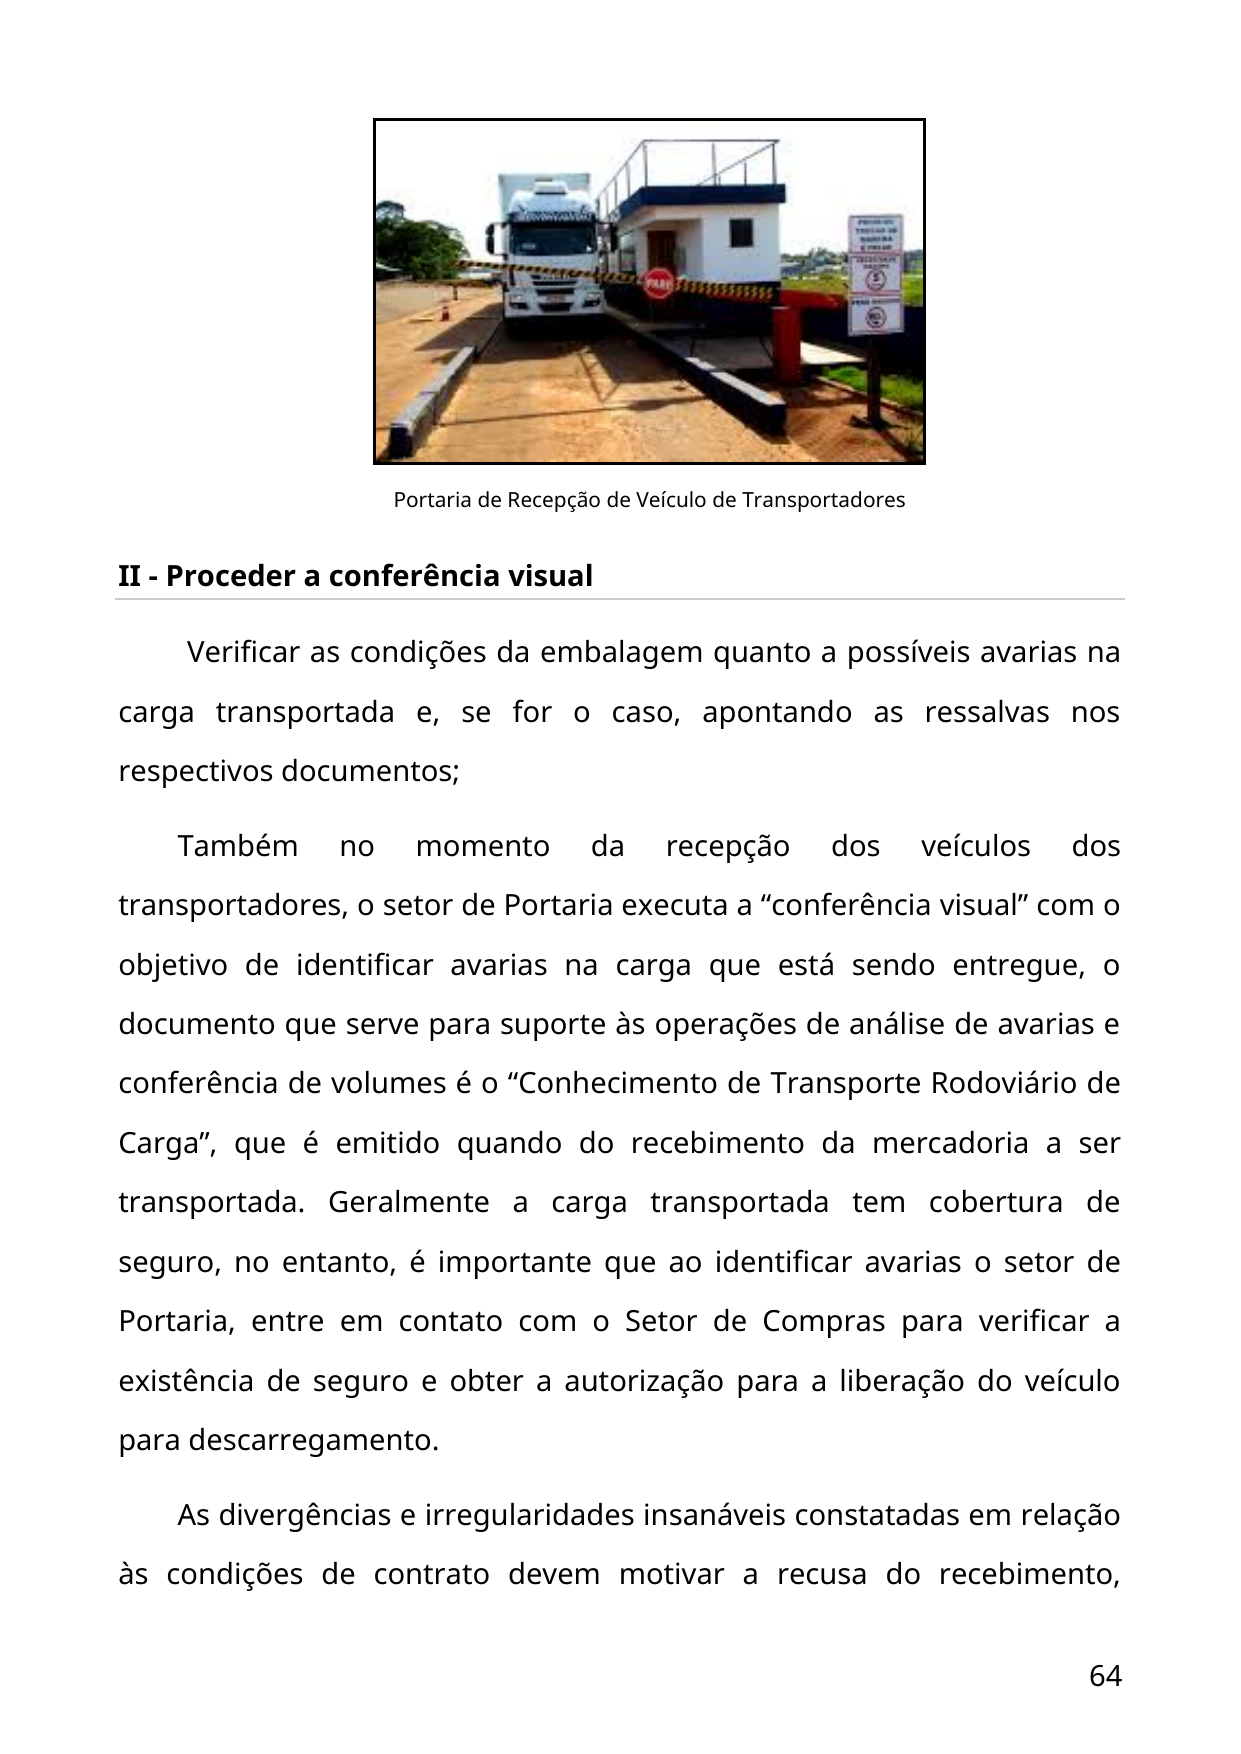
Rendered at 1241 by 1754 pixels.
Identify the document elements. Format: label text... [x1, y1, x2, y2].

picture [376, 121, 923, 462]
text As divergências e irregularidades insanáveis constatadas em relação às condições de contrato devem motivar a recusa do recebimento, [118, 1494, 1122, 1593]
text Também no momento da recepção dos veículos dos transportadores, o setor de Portaria executa a “conferência visual” com o objetivo de identificar avarias na carga que está sendo entregue, o documento que serve para suporte às operações de análise de avarias e conferência de volumes é o “Conhecimento de Transporte Rodoviário de Carga”, que é emitido quando do recebimento da mercadoria a ser transportada. Geralmente a carga transportada tem cobertura de seguro, no entanto, é importante que ao identificar avarias o setor de Portaria, entre em contato com o Setor de Compras para verificar a existência de seguro e obter a autorização para a liberação do veículo para descarregamento. [118, 825, 1122, 1459]
text Portaria de Recepção de Veículo de Transportadores [118, 485, 1122, 513]
text Verificar as condições da embalagem quanto a possíveis avarias na carga transportada e, se for o caso, apontando as ressalvas nos respectivos documentos; [118, 632, 1122, 790]
subtitle II - Proceder a conferência visual [115, 552, 1125, 598]
